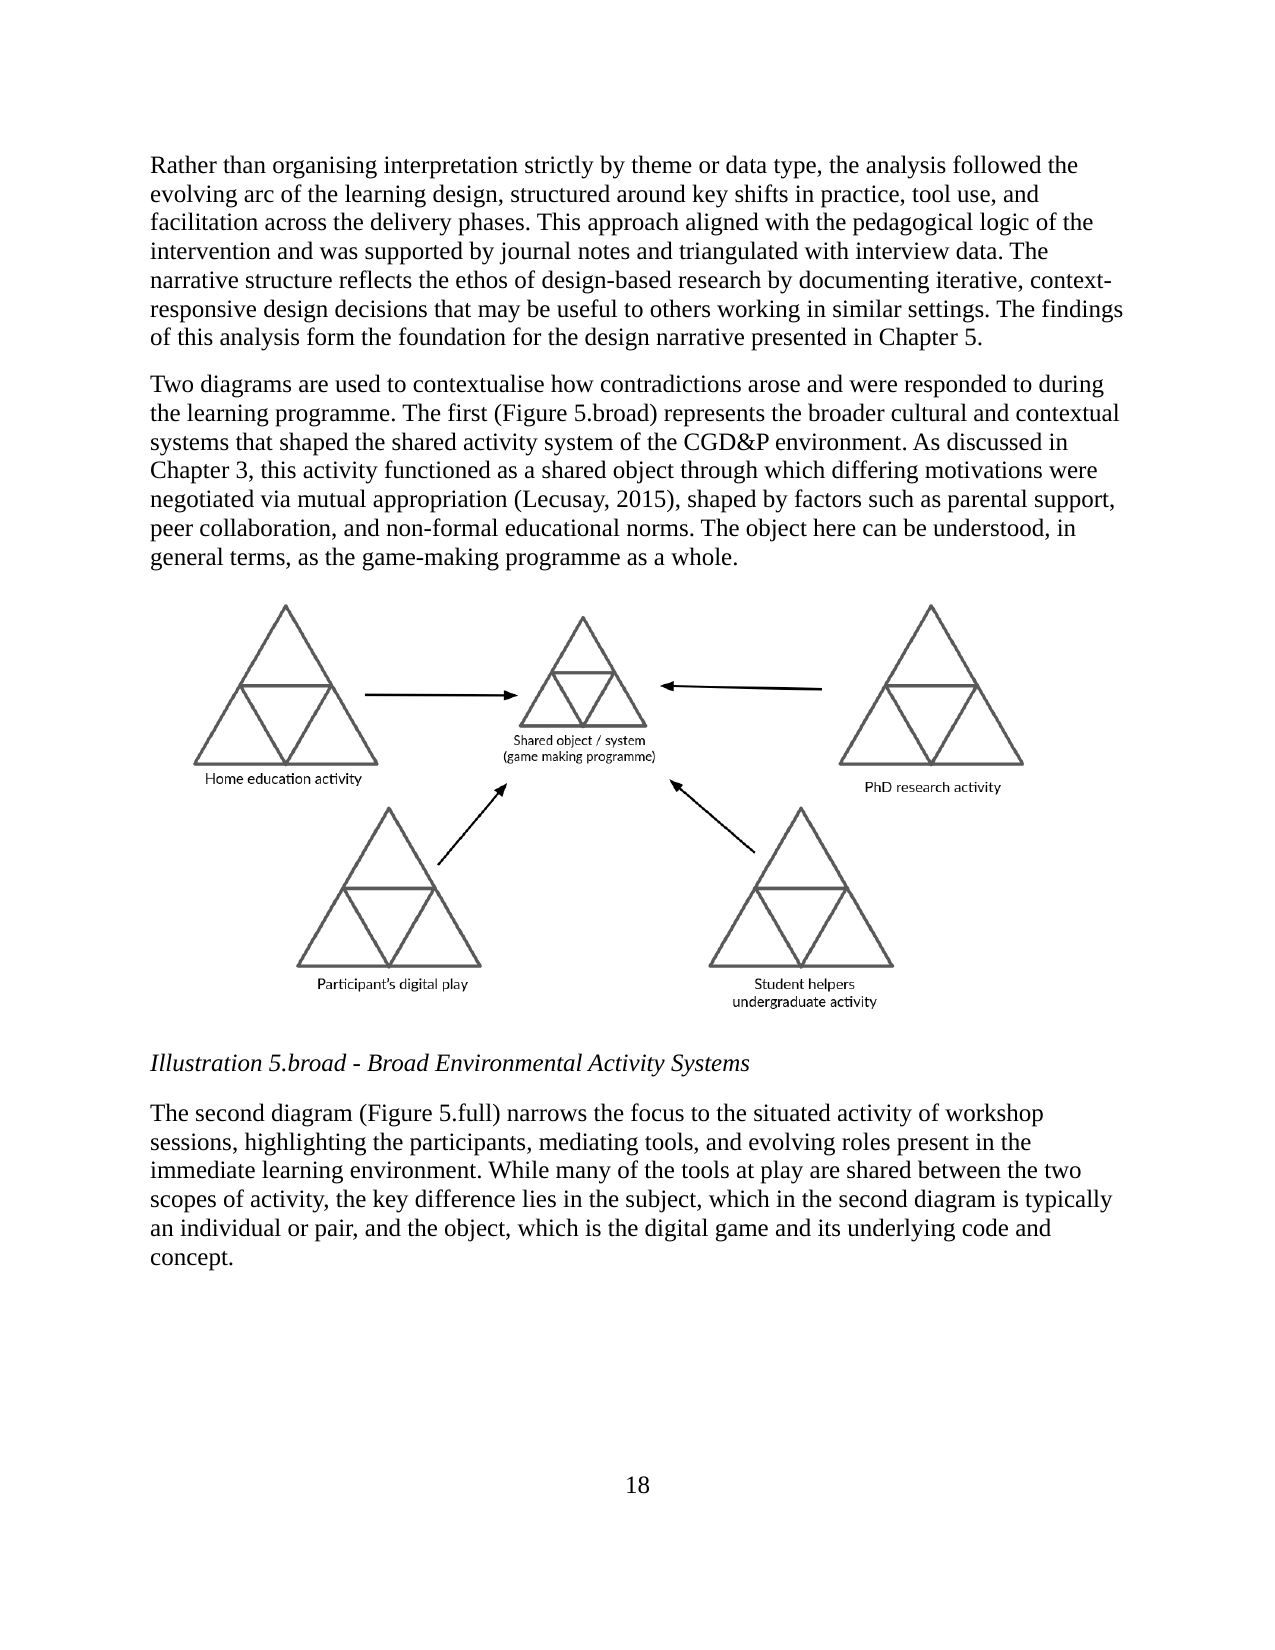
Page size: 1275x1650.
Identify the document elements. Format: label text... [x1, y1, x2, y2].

text Illustration 5.broad - Broad Environmental Activity Systems [150, 1048, 1125, 1076]
picture [150, 579, 1077, 1036]
text The second diagram (Figure 5.full) narrows the focus to the situated activity of workshop sessions, highlighting the participants, mediating tools, and evolving roles present in the immediate learning environment. While many of the tools at play are shared between the two scopes of activity, the key difference lies in the subject, which in the second diagram is typically an individual or pair, and the object, which is the digital game and its underlying code and concept. [150, 1098, 1125, 1270]
text Two diagrams are used to contextualise how contradictions arose and were responded to during the learning programme. The first (Figure 5.broad) represents the broader cultural and contextual systems that shaped the shared activity system of the CGD&P environment. As discussed in Chapter 3, this activity functioned as a shared object through which differing motivations were negotiated via mutual appropriation (Lecusay, 2015), shaped by factors such as parental support, peer collaboration, and non-formal educational norms. The object here can be understood, in general terms, as the game-making programme as a whole. [150, 369, 1125, 570]
text Rather than organising interpretation strictly by theme or data type, the analysis followed the evolving arc of the learning design, structured around key shifts in practice, tool use, and facilitation across the delivery phases. This approach aligned with the pedagogical logic of the intervention and was supported by journal notes and triangulated with interview data. The narrative structure reflects the ethos of design-based research by documenting iterative, context-responsive design decisions that may be useful to others working in similar settings. The findings of this analysis form the foundation for the design narrative presented in Chapter 5. [150, 150, 1125, 351]
